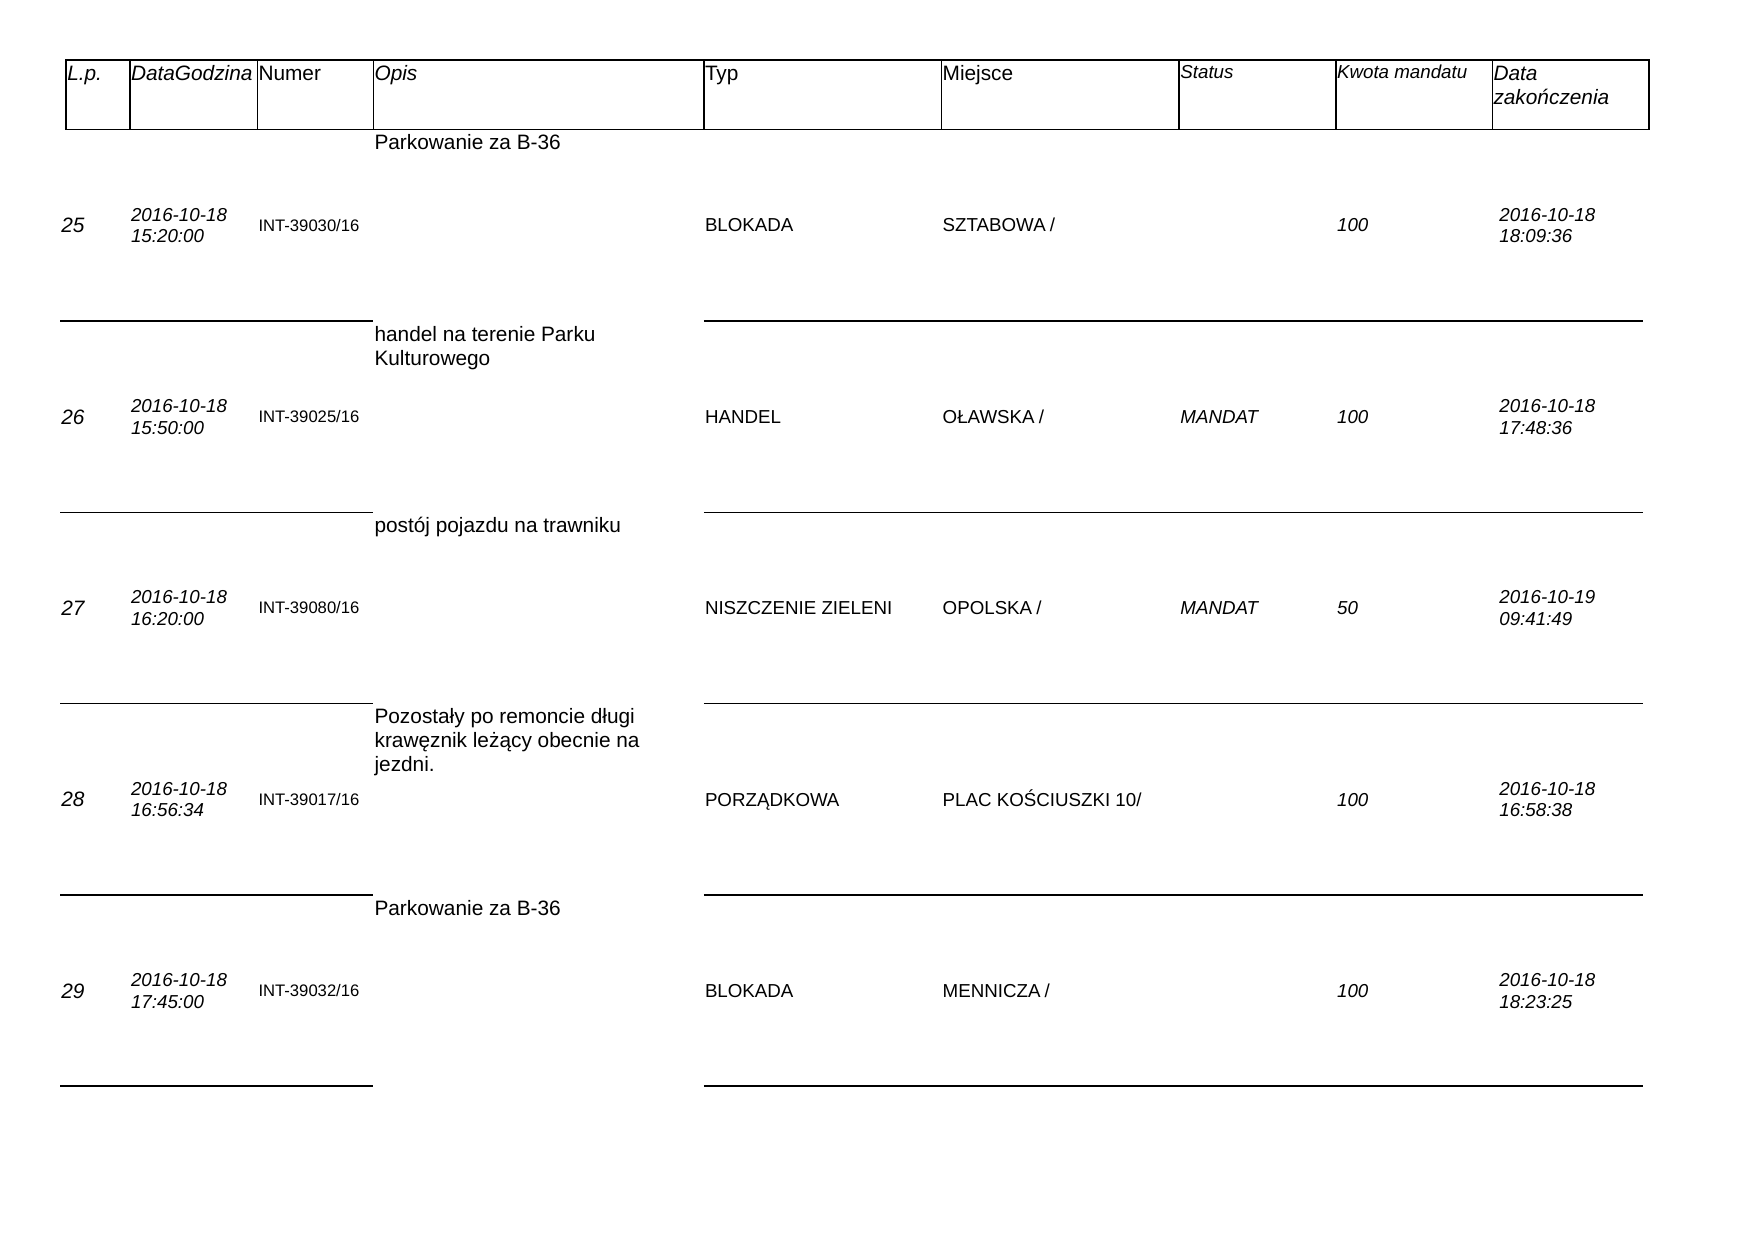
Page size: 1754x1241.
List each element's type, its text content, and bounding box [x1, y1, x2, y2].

table_header Kwota mandatu [1337, 61, 1492, 129]
table_cell [1643, 130, 1649, 320]
table_header Miejsce [942, 61, 1178, 129]
table_cell [1643, 320, 1649, 511]
table_cell [1179, 896, 1336, 1085]
table_cell MENNICZA / [941, 896, 1179, 1085]
table_header DataGodzina [131, 61, 257, 129]
table_cell INT-39017/16 [257, 704, 373, 894]
table_cell 2016-10-19 09:41:49 [1498, 513, 1643, 703]
table_cell 26 [60, 322, 130, 511]
table_cell handel na terenie Parku Kulturowego [373, 320, 704, 511]
table_cell [1643, 894, 1649, 1085]
table_cell SZTABOWA / [941, 130, 1179, 320]
table_cell 100 [1336, 322, 1498, 511]
table_cell Parkowanie za B-36 [373, 130, 704, 320]
table_header [60, 59, 65, 129]
table_header Status [1180, 61, 1335, 129]
table_cell Parkowanie za B-36 [373, 894, 704, 1085]
table_cell postój pojazdu na trawniku [373, 511, 704, 703]
table_cell 2016-10-18 17:48:36 [1498, 322, 1643, 511]
table_cell 2016-10-18 18:09:36 [1498, 130, 1643, 320]
table_cell HANDEL [704, 322, 941, 511]
table_cell INT-39032/16 [257, 896, 373, 1085]
table_cell BLOKADA [704, 130, 941, 320]
table_cell 28 [60, 704, 130, 894]
table_cell 2016-10-18 15:50:00 [130, 322, 257, 511]
table_cell [1643, 703, 1649, 894]
table_cell [1643, 511, 1649, 703]
table_cell INT-39030/16 [257, 130, 373, 320]
table_cell INT-39080/16 [257, 513, 373, 703]
table_cell OŁAWSKA / [941, 322, 1179, 511]
table_cell 25 [60, 129, 130, 320]
table_header Data zakończenia [1493, 61, 1648, 129]
table_cell [1179, 704, 1336, 894]
table_cell MANDAT [1179, 513, 1336, 703]
table_cell NISZCZENIE ZIELENI [704, 513, 941, 703]
table_cell PORZĄDKOWA [704, 704, 941, 894]
table_cell 50 [1336, 513, 1498, 703]
table_cell 2016-10-18 16:56:34 [130, 704, 257, 894]
table_cell OPOLSKA / [941, 513, 1179, 703]
table_cell 2016-10-18 15:20:00 [130, 130, 257, 320]
table_header L.p. [67, 61, 129, 129]
table_cell 2016-10-18 16:20:00 [130, 513, 257, 703]
table_header Numer [258, 61, 373, 129]
table_cell Pozostały po remoncie długi krawęznik leżący obecnie na jezdni. [373, 703, 704, 894]
table_cell [1179, 130, 1336, 320]
table_cell MANDAT [1179, 322, 1336, 511]
table_cell 2016-10-18 18:23:25 [1498, 896, 1643, 1085]
table_cell 29 [60, 896, 130, 1085]
table_header Typ [705, 61, 941, 129]
table_cell BLOKADA [704, 896, 941, 1085]
table_cell INT-39025/16 [257, 322, 373, 511]
table_cell 27 [60, 513, 130, 703]
table_cell 100 [1336, 704, 1498, 894]
table_header Opis [374, 61, 703, 129]
table_cell PLAC KOŚCIUSZKI 10/ [941, 704, 1179, 894]
table_cell 2016-10-18 16:58:38 [1498, 704, 1643, 894]
table_cell 100 [1336, 130, 1498, 320]
table_cell 2016-10-18 17:45:00 [130, 896, 257, 1085]
table_cell 100 [1336, 896, 1498, 1085]
